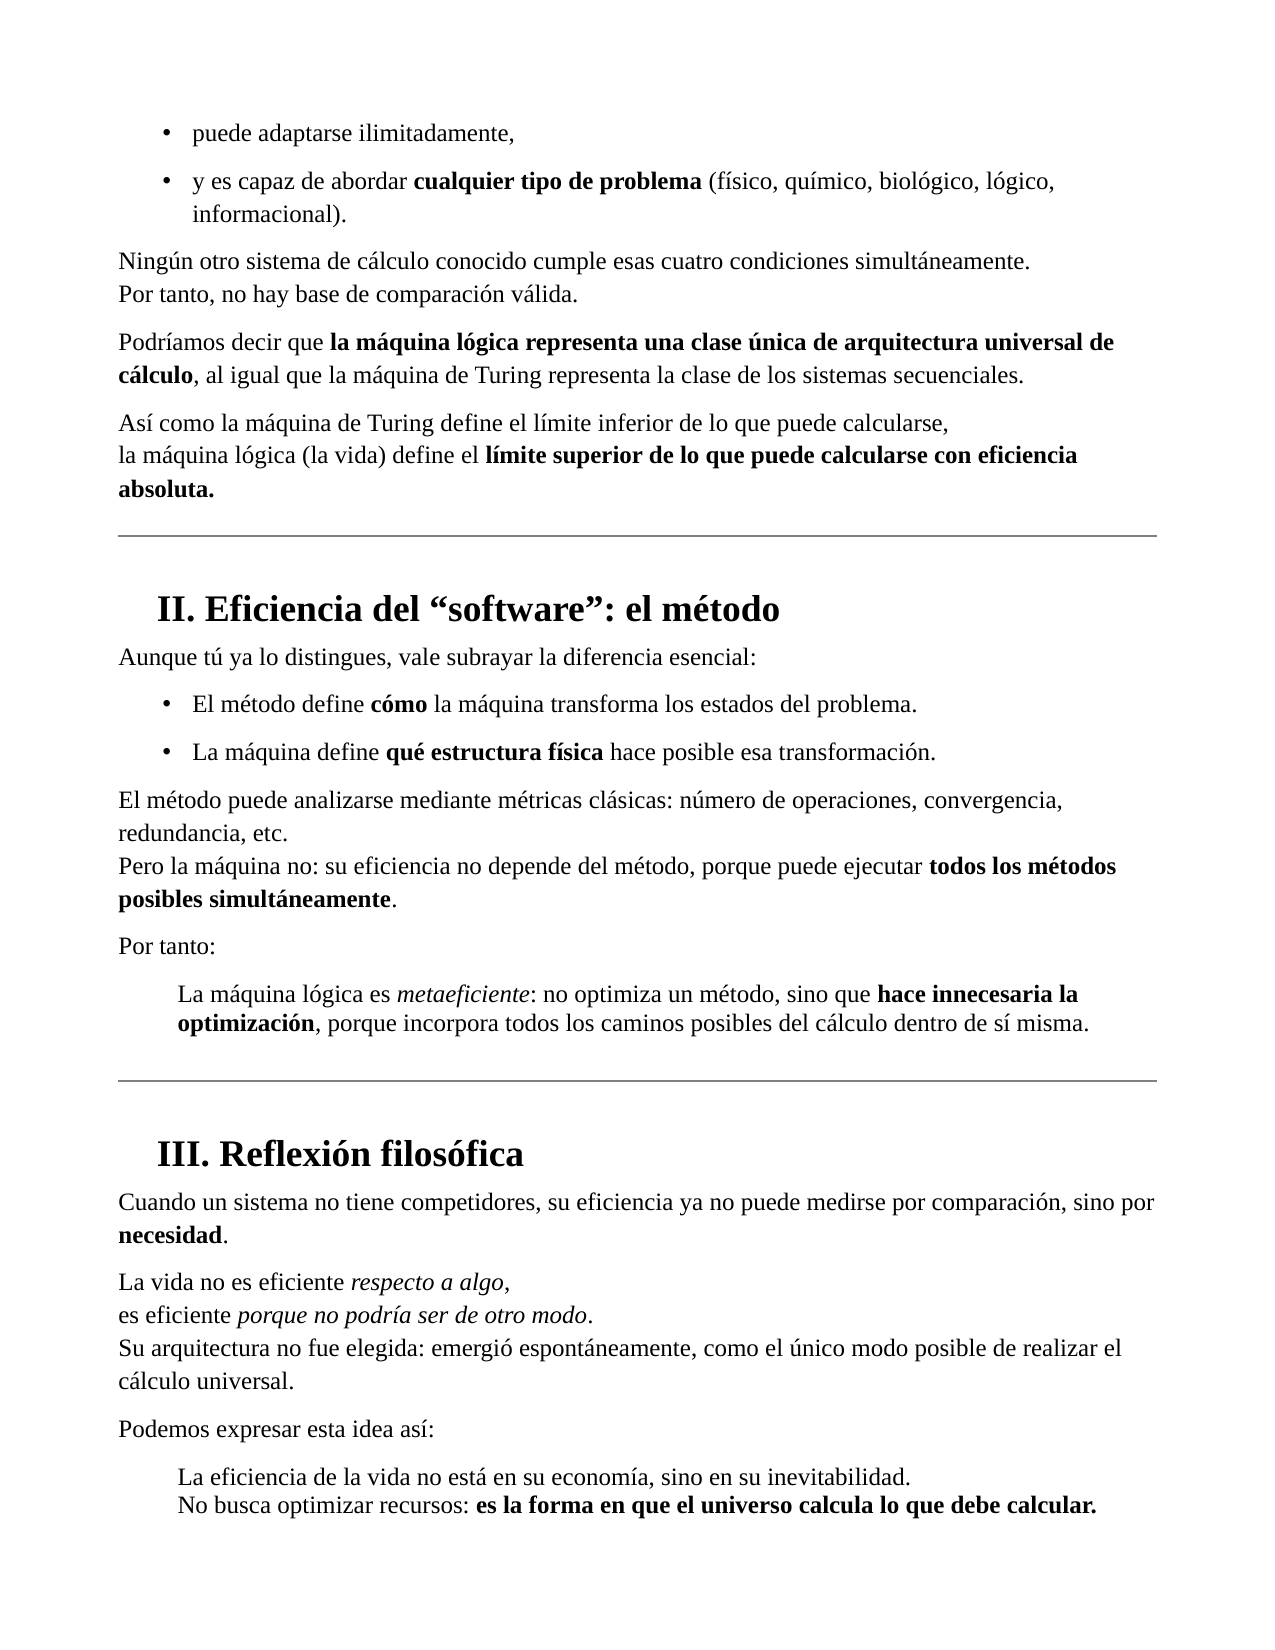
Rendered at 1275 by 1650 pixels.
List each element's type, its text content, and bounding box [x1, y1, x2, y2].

text El método puede analizarse mediante métricas clásicas: número de operaciones, convergencia, redundancia, etc. Pero la máquina no: su eficiencia no depende del método, porque puede ejecutar todos los métodos posibles simultáneamente. [118, 785, 1157, 913]
list y es capaz de abordar cualquier tipo de problema (físico, químico, biológico, lógico, informacional). [162, 166, 1157, 227]
text Podemos expresar esta idea así: [118, 1414, 1157, 1443]
text Aunque tú ya lo distingues, vale subrayar la diferencia esencial: [118, 642, 1157, 671]
subtitle 🔹 III. Reflexión filosófica [118, 1131, 1157, 1174]
text La eficiencia de la vida no está en su economía, sino en su inevitabilidad. No busca optimizar recursos: es la forma en que el universo calcula lo que debe calcular. [177, 1462, 1098, 1519]
text Por tanto: [118, 931, 1157, 960]
text Así como la máquina de Turing define el límite inferior de lo que puede calcularse, la máquina lógica (la vida) define el límite superior de lo que puede calcularse con eficiencia absoluta. [118, 408, 1157, 502]
text La vida no es eficiente respecto a algo, es eficiente porque no podría ser de otro modo. Su arquitectura no fue elegida: emergió espontáneamente, como el único modo posible de realizar el cálculo universal. [118, 1267, 1157, 1395]
text La máquina lógica es metaeficiente: no optimiza un método, sino que hace innecesaria la optimización, porque incorpora todos los caminos posibles del cálculo dentro de sí misma. [177, 979, 1098, 1037]
list El método define cómo la máquina transforma los estados del problema. [162, 689, 1157, 718]
list puede adaptarse ilimitadamente, [162, 118, 1157, 147]
list La máquina define qué estructura física hace posible esa transformación. [162, 737, 1157, 766]
text Cuando un sistema no tiene competidores, su eficiencia ya no puede medirse por comparación, sino por necesidad. [118, 1187, 1157, 1248]
text Podríamos decir que la máquina lógica representa una clase única de arquitectura universal de cálculo, al igual que la máquina de Turing representa la clase de los sistemas secuenciales. [118, 327, 1157, 389]
subtitle 🔹 II. Eficiencia del “software”: el método [118, 586, 1157, 629]
text Ningún otro sistema de cálculo conocido cumple esas cuatro condiciones simultáneamente. Por tanto, no hay base de comparación válida. [118, 246, 1157, 308]
